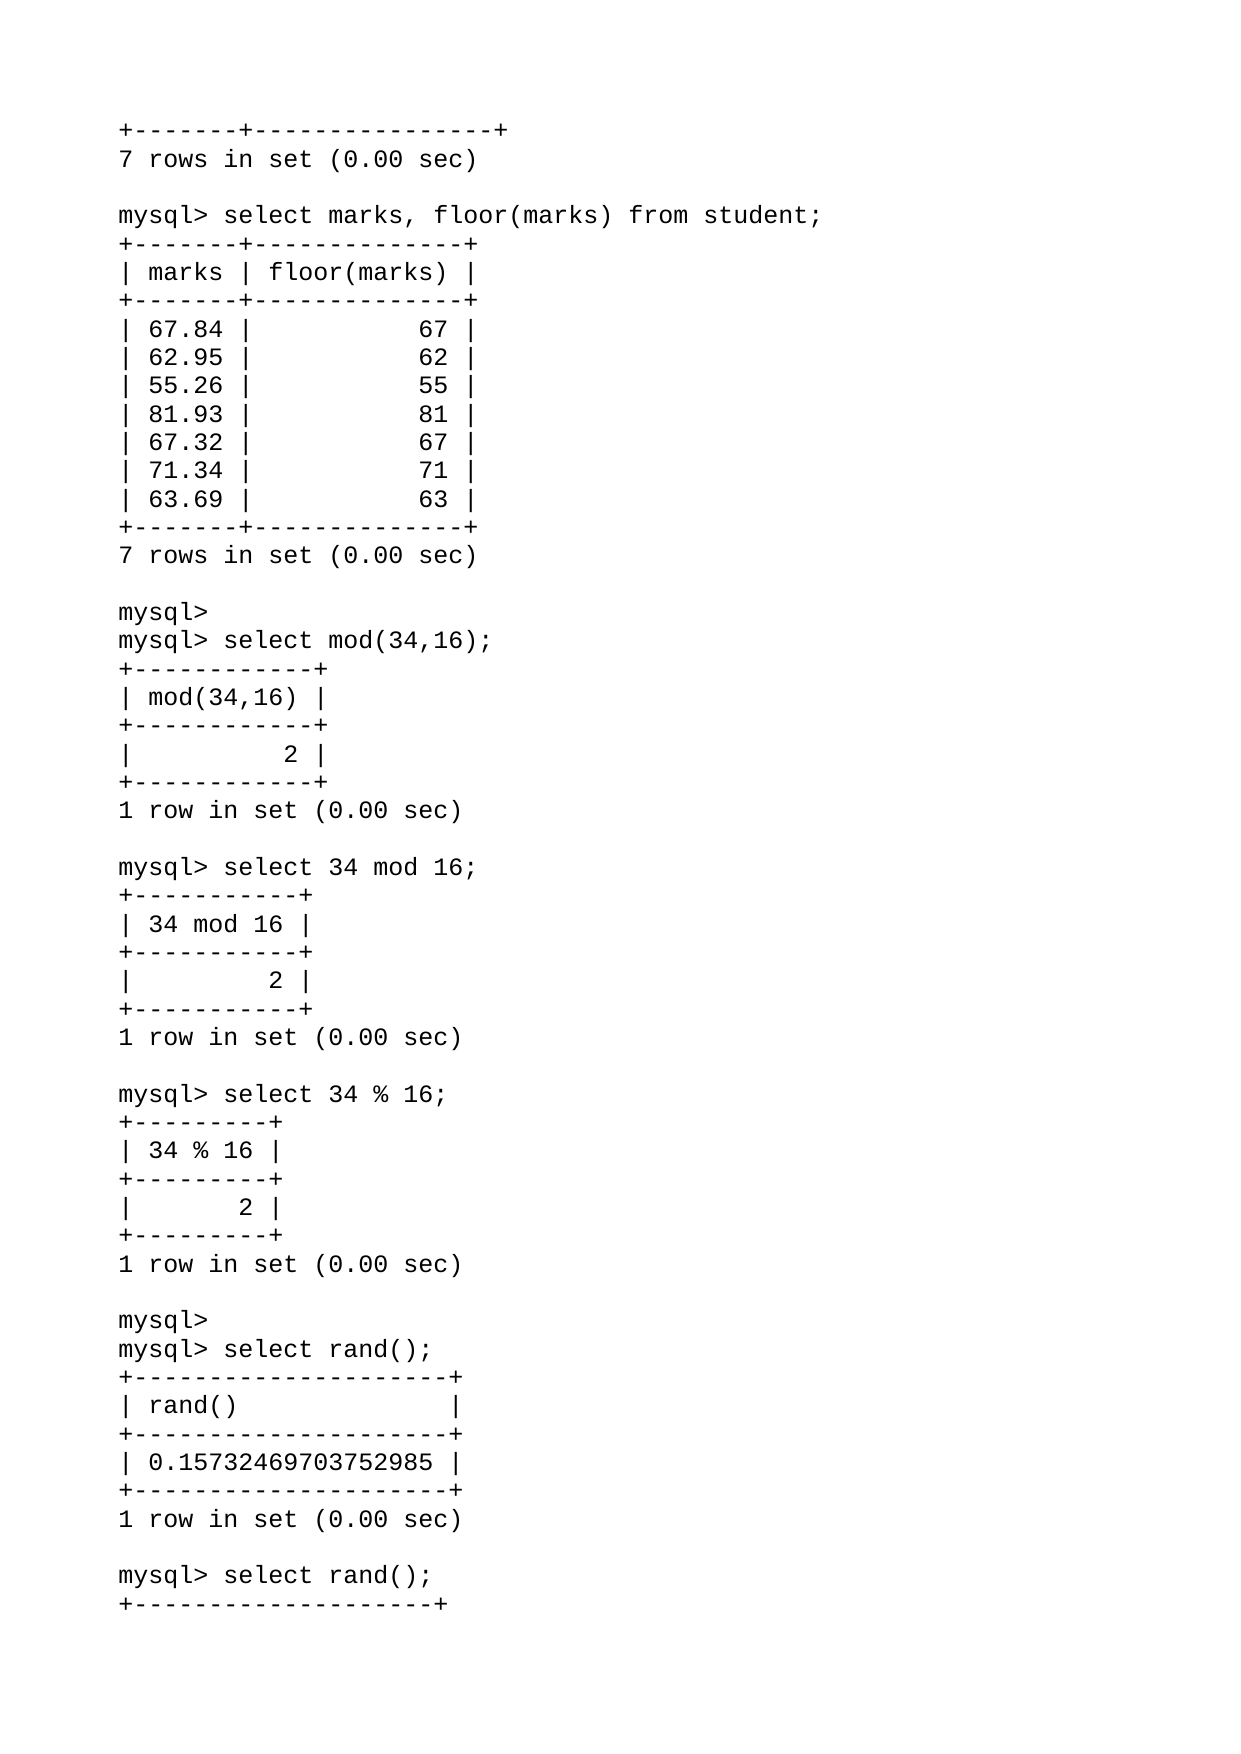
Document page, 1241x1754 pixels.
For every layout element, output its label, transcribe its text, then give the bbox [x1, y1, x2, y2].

text | 0.15732469703752985 | [118, 1450, 1122, 1478]
text +---------------------+ [118, 1478, 1122, 1506]
text | rand() | [118, 1393, 1122, 1421]
text +---------+ [118, 1223, 1122, 1251]
text | 55.26 | 55 | [118, 373, 1122, 401]
text +---------------------+ [118, 1365, 1122, 1393]
text 7 rows in set (0.00 sec) [118, 543, 1122, 571]
text +---------+ [118, 1166, 1122, 1195]
text | 67.32 | 67 | [118, 430, 1122, 458]
text | 71.34 | 71 | [118, 458, 1122, 486]
text mysql> select rand(); [118, 1563, 1122, 1591]
text | 34 mod 16 | [118, 911, 1122, 940]
text | marks | floor(marks) | [118, 260, 1122, 288]
text 1 row in set (0.00 sec) [118, 798, 1122, 826]
text | 67.84 | 67 | [118, 316, 1122, 345]
text | 63.69 | 63 | [118, 486, 1122, 515]
text | 2 | [118, 1195, 1122, 1223]
text +------------+ [118, 656, 1122, 685]
text | mod(34,16) | [118, 685, 1122, 713]
text 1 row in set (0.00 sec) [118, 1251, 1122, 1280]
text mysql> select mod(34,16); [118, 628, 1122, 656]
text +---------------------+ [118, 1421, 1122, 1450]
text | 81.93 | 81 | [118, 401, 1122, 430]
text +-----------+ [118, 883, 1122, 911]
text +-----------+ [118, 996, 1122, 1025]
text 1 row in set (0.00 sec) [118, 1506, 1122, 1535]
text mysql> select 34 % 16; [118, 1081, 1122, 1110]
text mysql> select 34 mod 16; [118, 855, 1122, 883]
text +---------+ [118, 1110, 1122, 1138]
text +------------+ [118, 770, 1122, 798]
text 1 row in set (0.00 sec) [118, 1025, 1122, 1053]
text +-------+--------------+ [118, 231, 1122, 260]
text mysql> [118, 1308, 1122, 1336]
text +-----------+ [118, 940, 1122, 968]
text | 2 | [118, 741, 1122, 770]
text +-------+----------------+ [118, 118, 1122, 146]
text mysql> select marks, floor(marks) from student; [118, 203, 1122, 231]
text +--------------------+ [118, 1591, 1122, 1620]
text +-------+--------------+ [118, 515, 1122, 543]
text mysql> select rand(); [118, 1336, 1122, 1365]
text mysql> [118, 600, 1122, 628]
text +-------+--------------+ [118, 288, 1122, 316]
text +------------+ [118, 713, 1122, 741]
text | 62.95 | 62 | [118, 345, 1122, 373]
text 7 rows in set (0.00 sec) [118, 146, 1122, 175]
text | 34 % 16 | [118, 1138, 1122, 1166]
text | 2 | [118, 968, 1122, 996]
